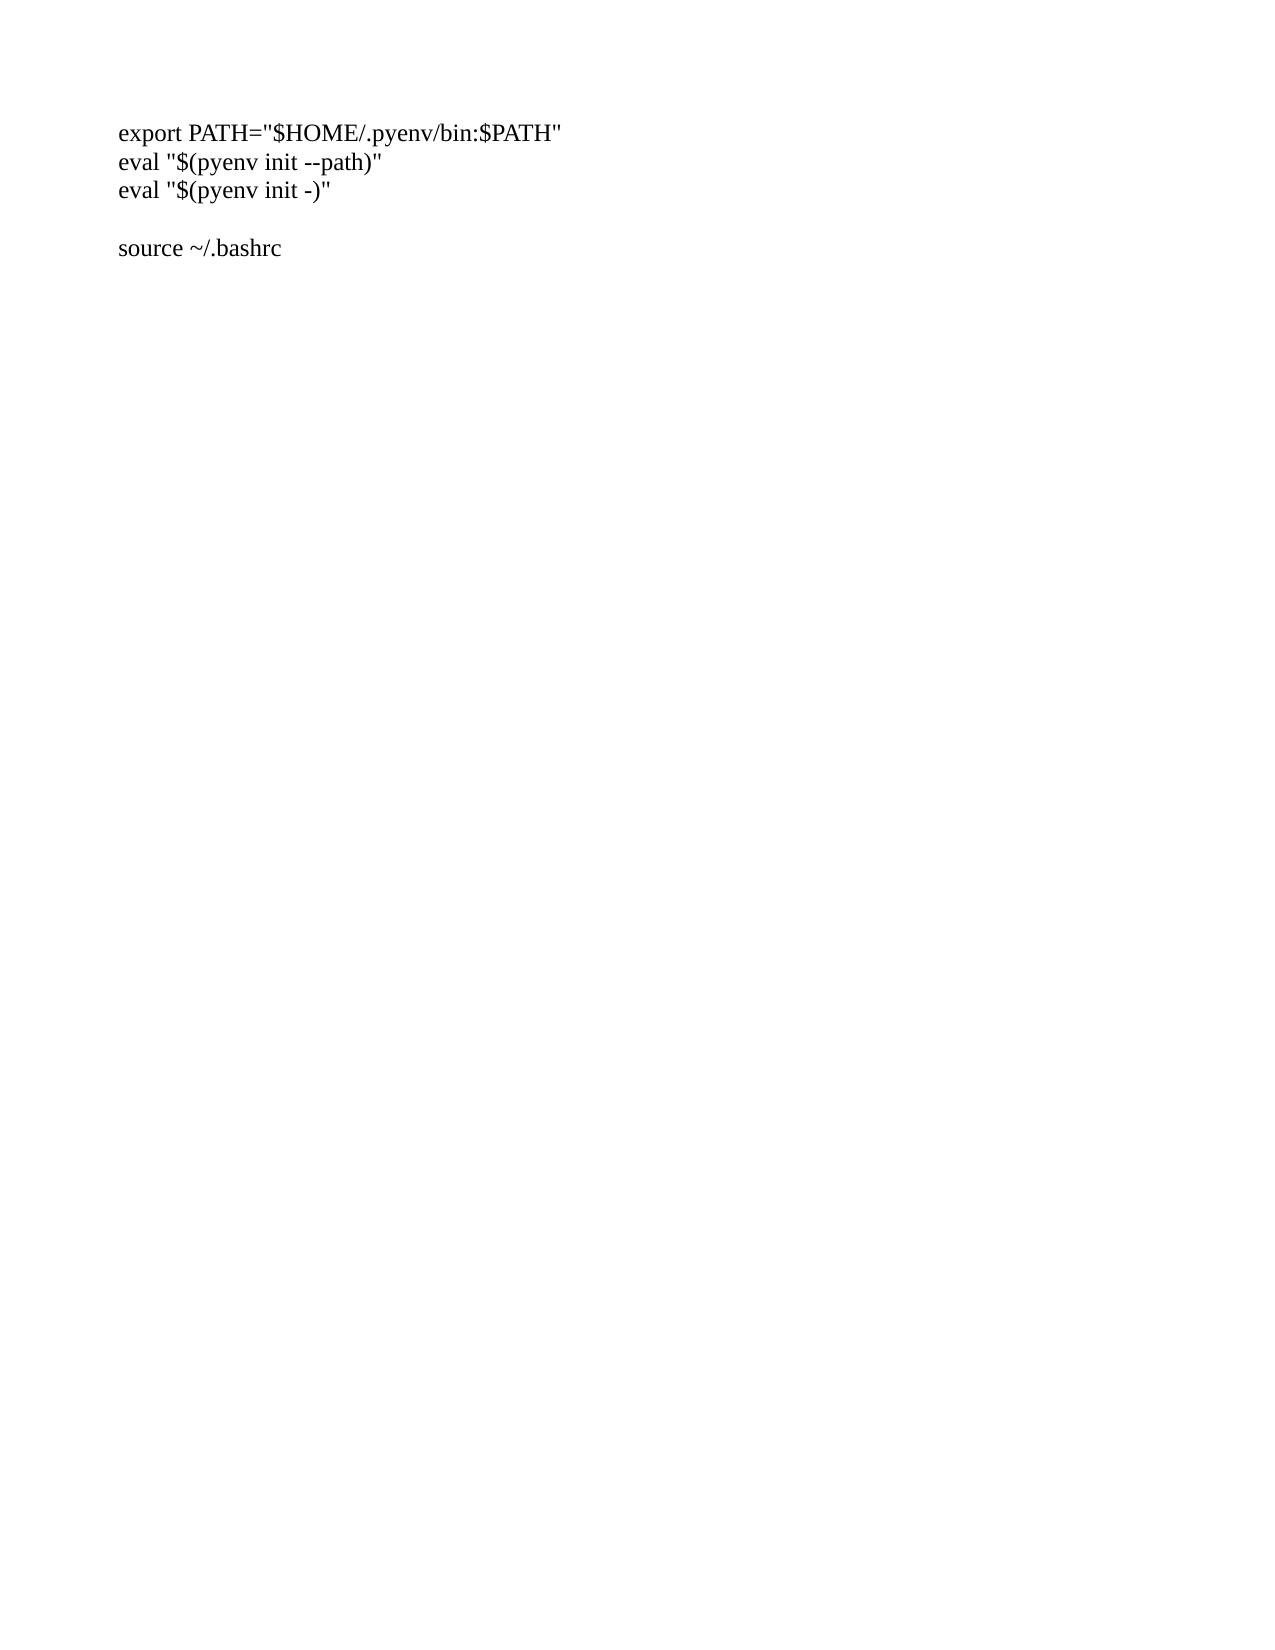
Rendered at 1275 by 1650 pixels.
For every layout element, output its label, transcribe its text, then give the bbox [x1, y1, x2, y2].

text source ~/.bashrc [118, 233, 1157, 262]
text export PATH="$HOME/.pyenv/bin:$PATH" eval "$(pyenv init --path)" eval "$(pyenv init -)" [118, 118, 1157, 204]
